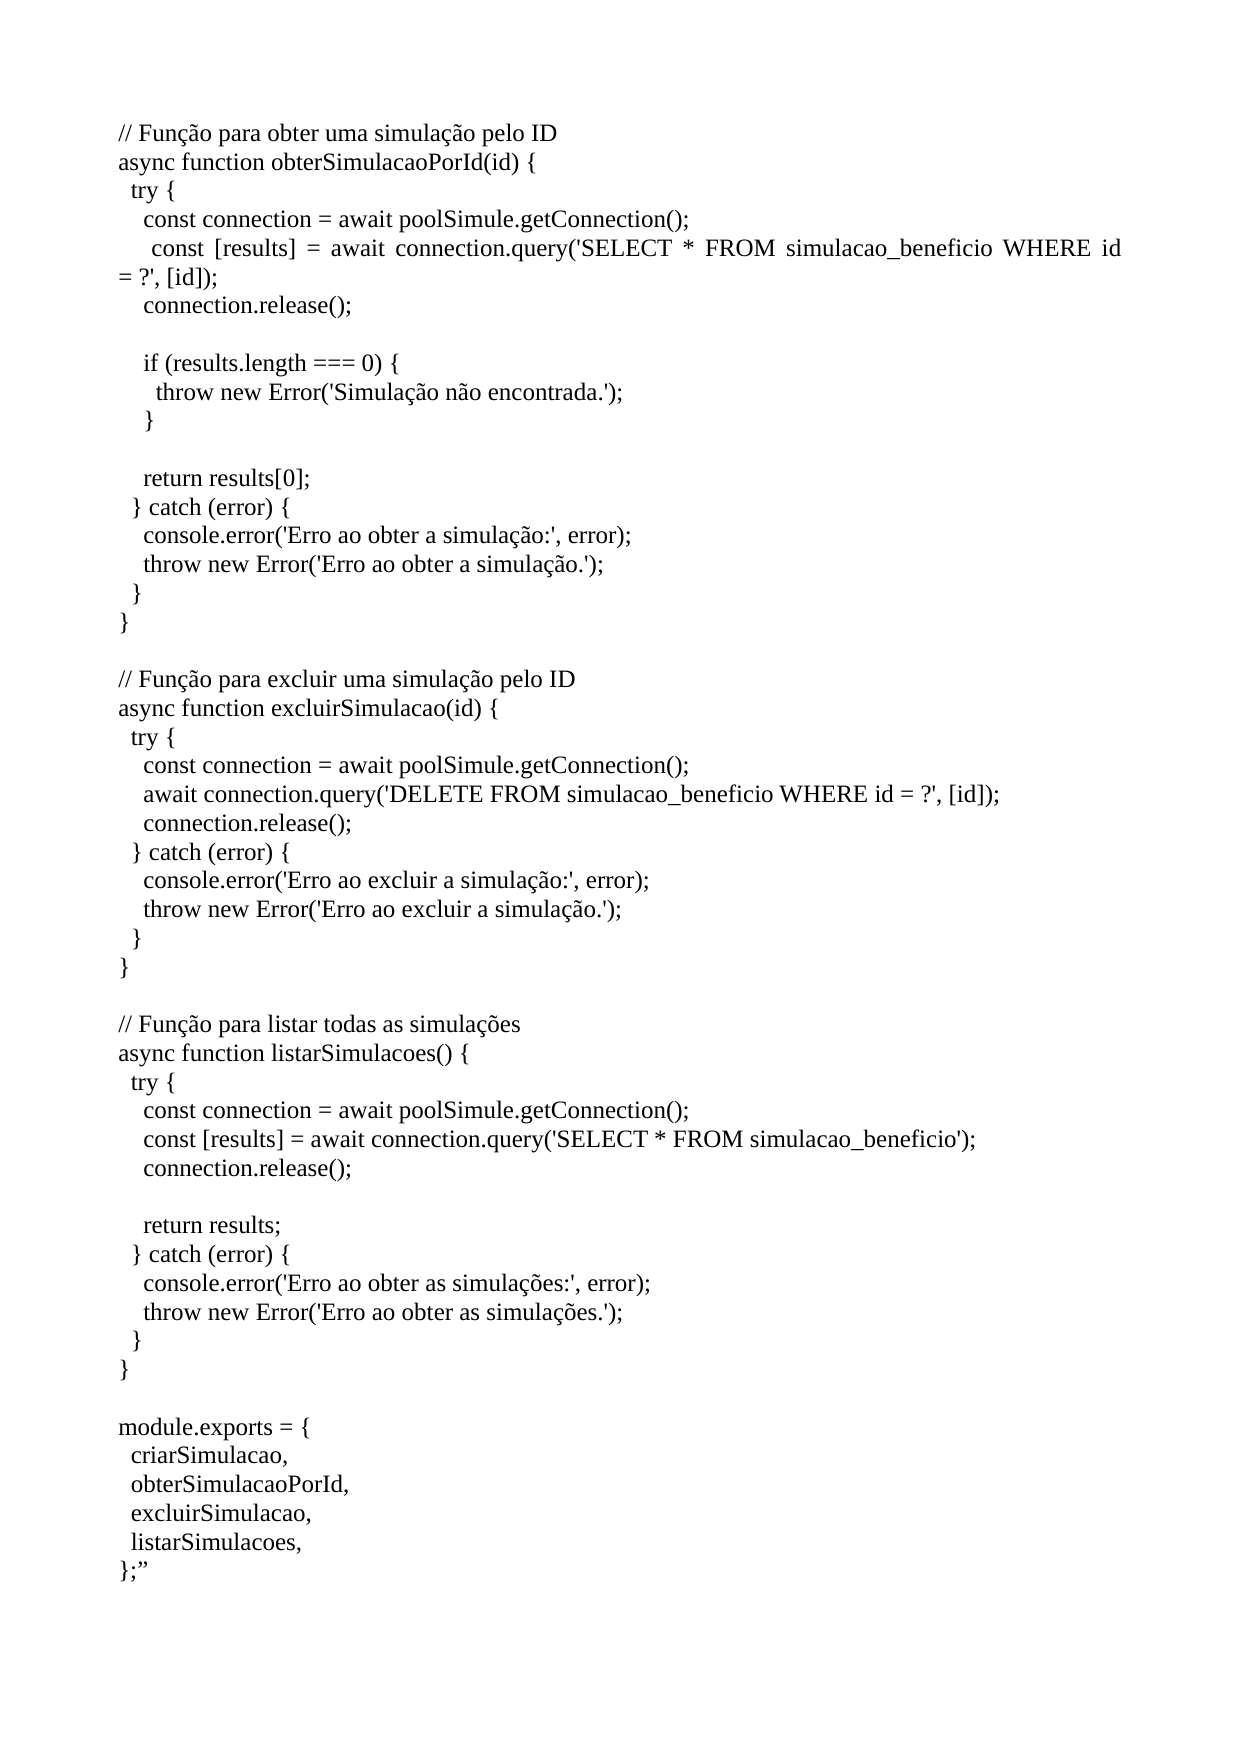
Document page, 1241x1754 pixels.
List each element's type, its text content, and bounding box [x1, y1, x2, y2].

text excluirSimulacao, [118, 1498, 1122, 1527]
text criarSimulacao, [118, 1441, 1122, 1469]
text throw new Error('Simulação não encontrada.'); [118, 377, 1122, 406]
text // Função para obter uma simulação pelo ID [118, 118, 1122, 147]
text connection.release(); [118, 808, 1122, 837]
text } catch (error) { [118, 837, 1122, 866]
text try { [118, 722, 1122, 751]
text // Função para excluir uma simulação pelo ID [118, 664, 1122, 693]
text console.error('Erro ao excluir a simulação:', error); [118, 866, 1122, 894]
text await connection.query('DELETE FROM simulacao_beneficio WHERE id = ?', [id]); [118, 779, 1122, 808]
text const [results] = await connection.query('SELECT * FROM simulacao_beneficio WHERE id = ?', [id]); [118, 233, 1122, 291]
text throw new Error('Erro ao obter a simulação.'); [118, 549, 1122, 578]
text return results; [118, 1211, 1122, 1239]
text } [118, 607, 1122, 636]
text async function excluirSimulacao(id) { [118, 693, 1122, 722]
text console.error('Erro ao obter a simulação:', error); [118, 521, 1122, 549]
text } [118, 1354, 1122, 1383]
text obterSimulacaoPorId, [118, 1469, 1122, 1498]
text try { [118, 1067, 1122, 1096]
text throw new Error('Erro ao obter as simulações.'); [118, 1297, 1122, 1326]
text } [118, 1326, 1122, 1354]
text throw new Error('Erro ao excluir a simulação.'); [118, 894, 1122, 923]
text listarSimulacoes, [118, 1527, 1122, 1556]
text try { [118, 176, 1122, 204]
text } catch (error) { [118, 1239, 1122, 1268]
text module.exports = { [118, 1412, 1122, 1441]
text connection.release(); [118, 291, 1122, 319]
text // Função para listar todas as simulações [118, 1009, 1122, 1038]
text } catch (error) { [118, 492, 1122, 521]
text async function listarSimulacoes() { [118, 1038, 1122, 1067]
text connection.release(); [118, 1153, 1122, 1182]
text async function obterSimulacaoPorId(id) { [118, 147, 1122, 176]
text } [118, 952, 1122, 981]
text } [118, 923, 1122, 952]
text } [118, 406, 1122, 434]
text const connection = await poolSimule.getConnection(); [118, 204, 1122, 233]
text };” [118, 1556, 1122, 1584]
text if (results.length === 0) { [118, 348, 1122, 377]
text const connection = await poolSimule.getConnection(); [118, 1096, 1122, 1124]
text } [118, 578, 1122, 607]
text return results[0]; [118, 463, 1122, 492]
text console.error('Erro ao obter as simulações:', error); [118, 1268, 1122, 1297]
text const [results] = await connection.query('SELECT * FROM simulacao_beneficio'); [118, 1124, 1122, 1153]
text const connection = await poolSimule.getConnection(); [118, 751, 1122, 779]
